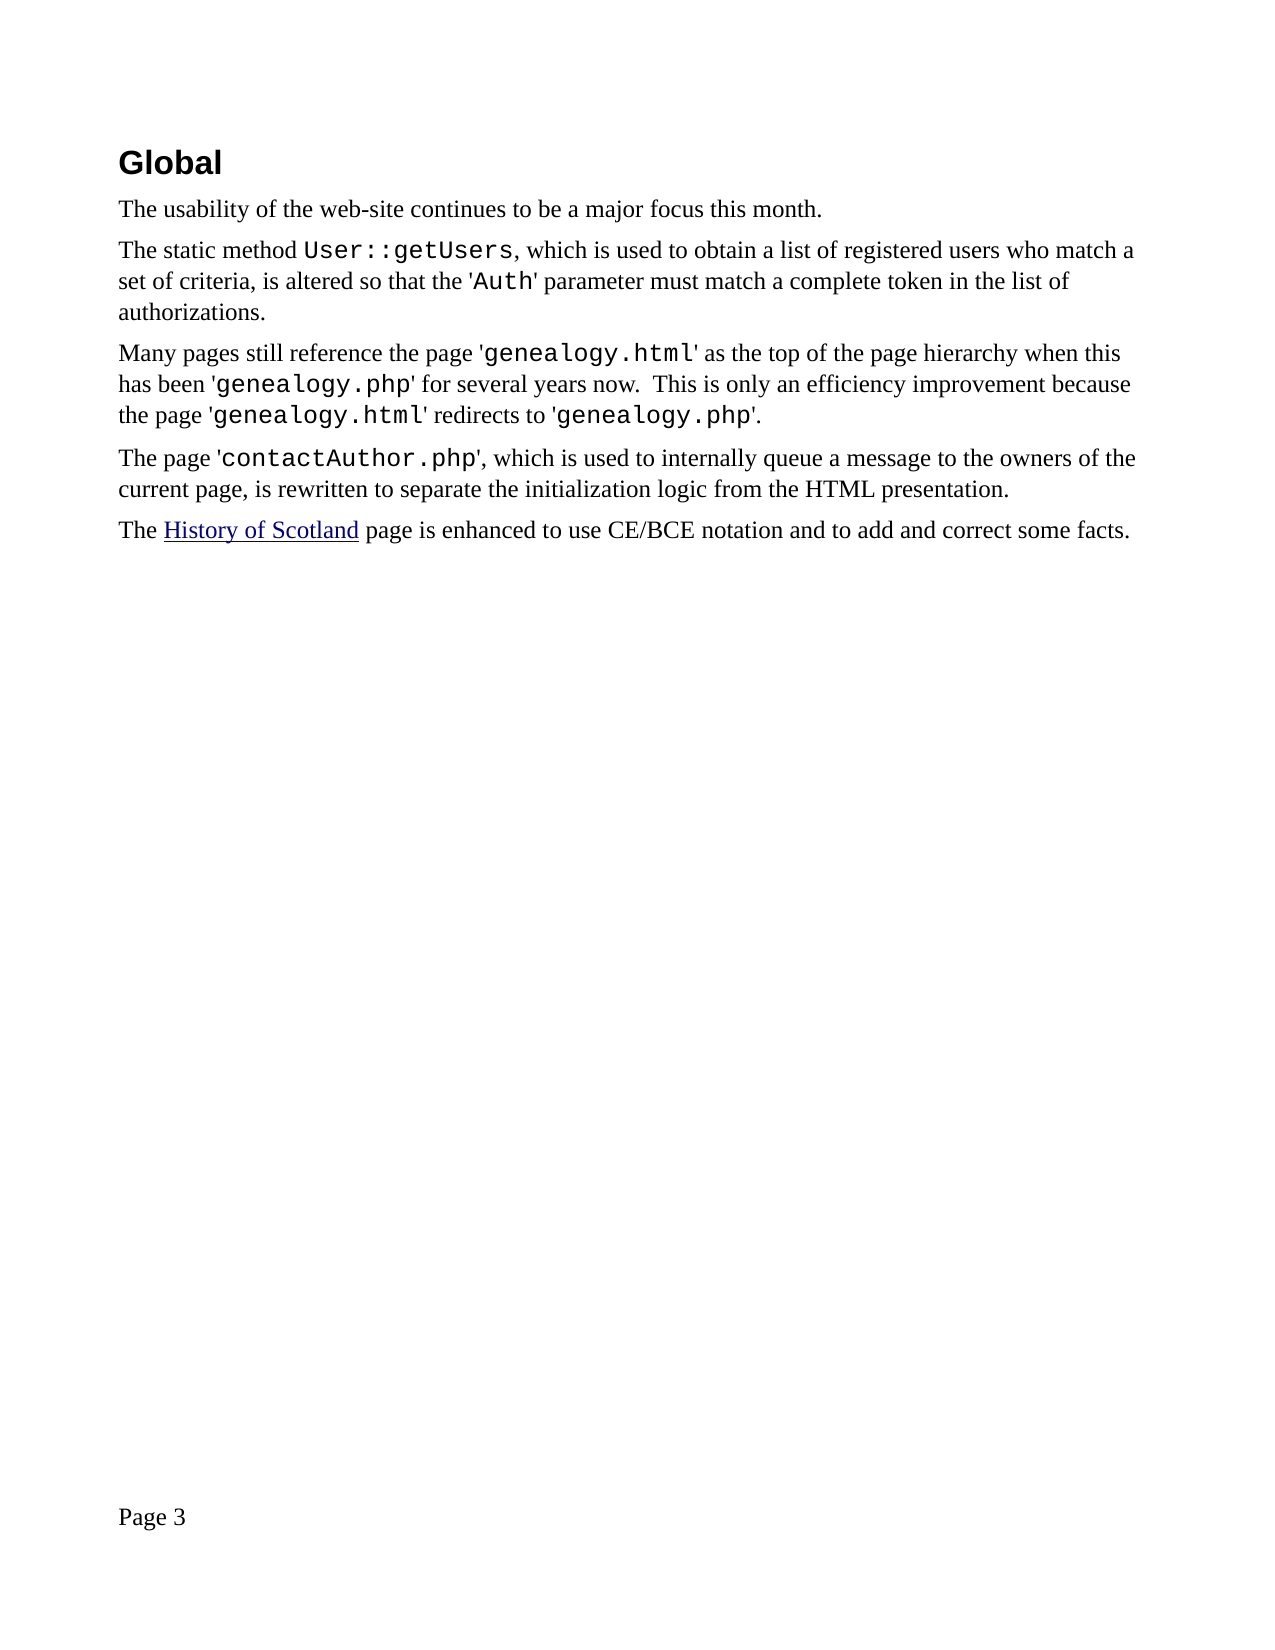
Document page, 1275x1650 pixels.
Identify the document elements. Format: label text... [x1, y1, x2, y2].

text The History of Scotland page is enhanced to use CE/BCE notation and to add and correct some facts. [118, 516, 1157, 544]
text The static method User::getUsers, which is used to obtain a list of registered users who match a set of criteria, is altered so that the 'Auth' parameter must match a complete token in the list of authorizations. [118, 236, 1157, 326]
text Many pages still reference the page 'genealogy.html' as the top of the page hierarchy when this has been 'genealogy.php' for several years now. This is only an efficiency improvement because the page 'genealogy.html' redirects to 'genealogy.php'. [118, 338, 1157, 431]
subtitle Global [118, 143, 1157, 182]
text The page 'contactAuthor.php', which is used to internally queue a message to the owners of the current page, is rewritten to separate the initialization logic from the HTML presentation. [118, 443, 1157, 503]
text The usability of the web-site continues to be a major focus this month. [118, 194, 1157, 223]
